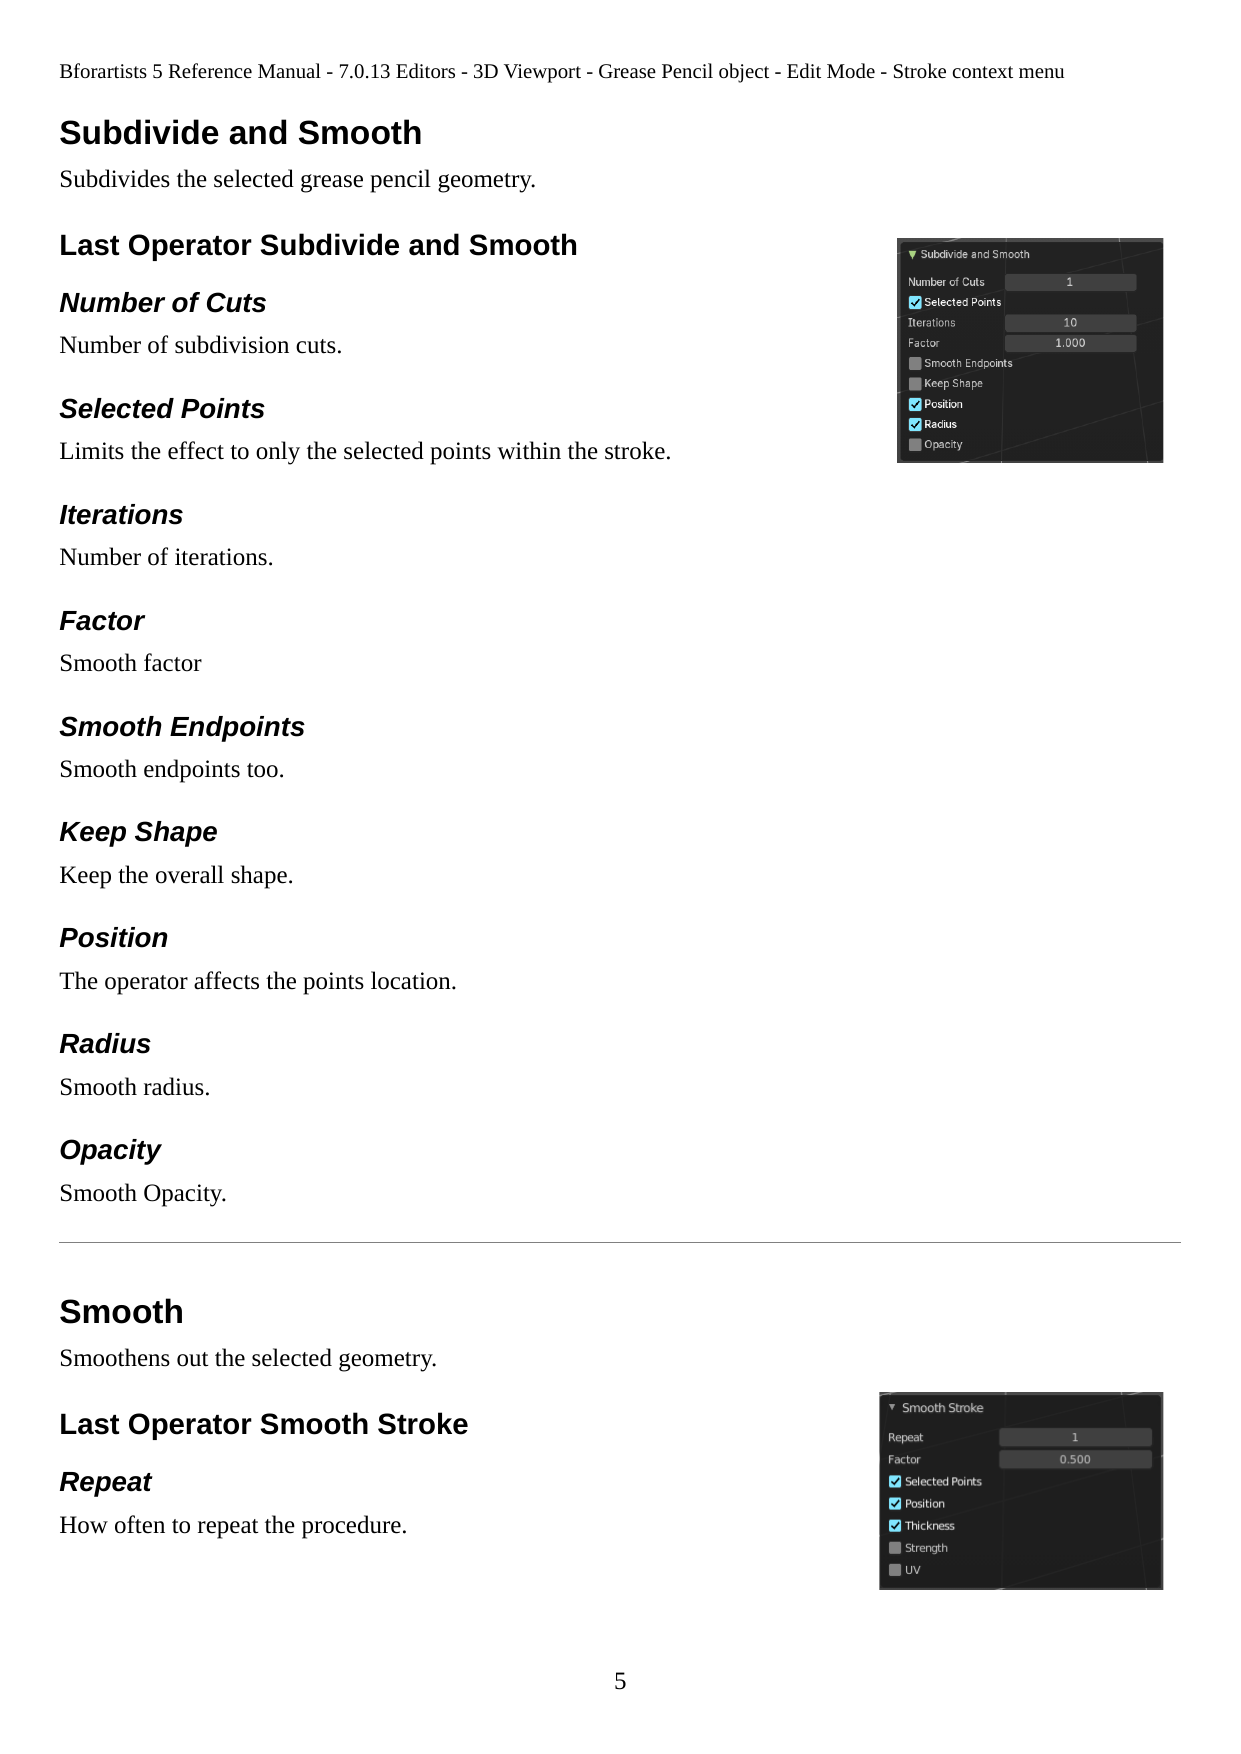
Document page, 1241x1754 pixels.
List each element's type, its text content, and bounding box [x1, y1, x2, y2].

subtitle [1164, 286, 1181, 318]
text Number of subdivision cuts. [59, 331, 897, 359]
text Subdivides the selected grease pencil geometry. [59, 164, 1181, 192]
subtitle Smooth Endpoints [59, 710, 1181, 742]
text Smooth Opacity. [59, 1178, 1181, 1207]
picture [879, 1392, 1164, 1590]
subtitle Radius [59, 1028, 1181, 1059]
text Number of iterations. [59, 542, 1181, 571]
text Smooth factor [59, 648, 1181, 677]
text Keep the overall shape. [59, 860, 1181, 889]
text Limits the effect to only the selected points within the stroke. [59, 436, 1181, 465]
text Smooth radius. [59, 1072, 1181, 1101]
text The operator affects the points location. [59, 966, 1181, 995]
subtitle Number of Cuts [59, 286, 897, 318]
subtitle Repeat [59, 1466, 879, 1497]
subtitle Opacity [59, 1134, 1181, 1166]
text How often to repeat the procedure. [59, 1510, 879, 1539]
subtitle Smooth [59, 1292, 1181, 1331]
subtitle Position [59, 922, 1181, 954]
subtitle [1164, 392, 1181, 424]
subtitle Last Operator Smooth Stroke [59, 1407, 879, 1441]
subtitle Iterations [59, 498, 1181, 530]
text Smooth endpoints too. [59, 754, 1181, 783]
picture [897, 238, 1164, 463]
subtitle [1164, 1407, 1181, 1441]
subtitle Factor [59, 604, 1181, 636]
text Smoothens out the selected geometry. [59, 1343, 1181, 1372]
subtitle [1164, 1466, 1181, 1497]
subtitle Keep Shape [59, 816, 1181, 848]
subtitle Last Operator Subdivide and Smooth [59, 227, 1181, 261]
subtitle Selected Points [59, 392, 897, 424]
subtitle Subdivide and Smooth [59, 113, 1181, 151]
